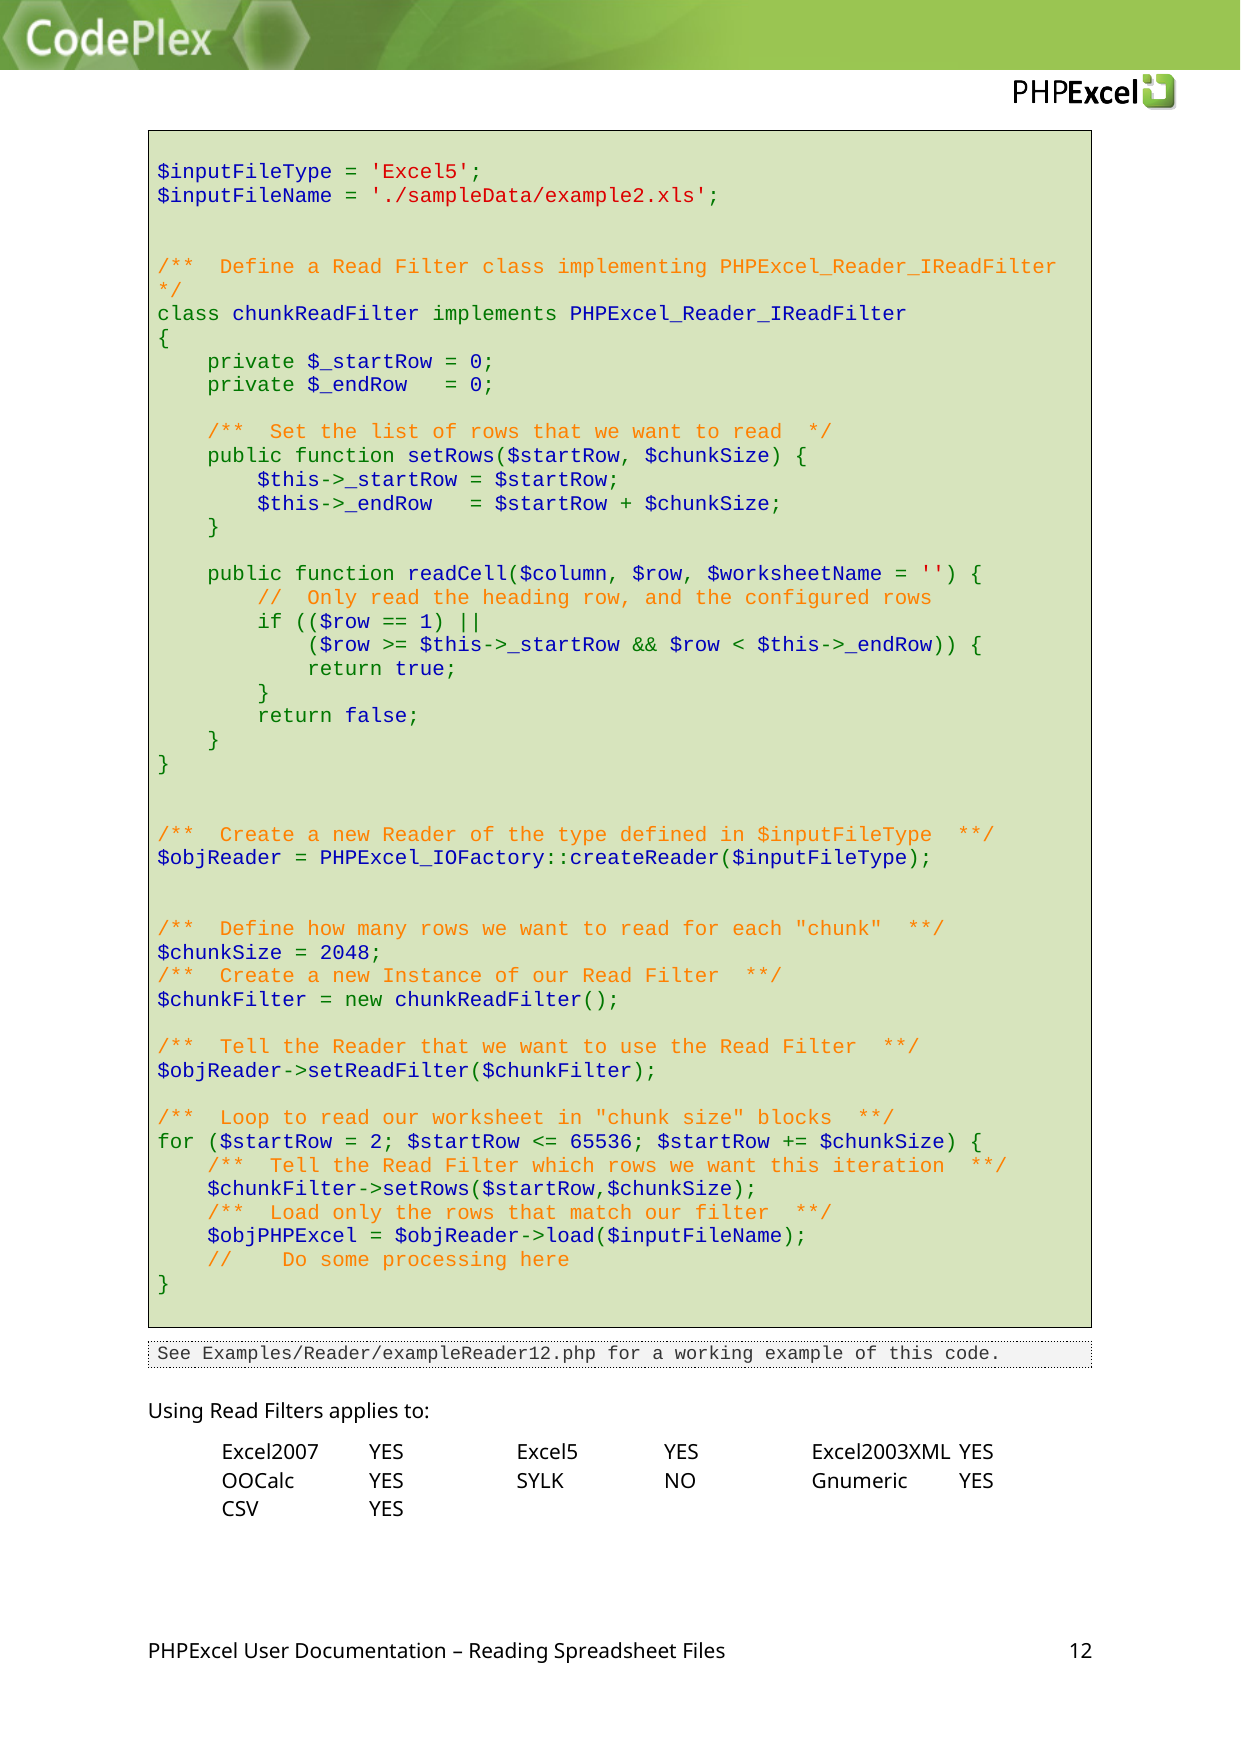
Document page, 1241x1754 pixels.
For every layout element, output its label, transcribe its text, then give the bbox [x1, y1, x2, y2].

text Using Read Filters applies to: [148, 1396, 1092, 1425]
text CSV YES [148, 1494, 1092, 1523]
text ($row >= $this->_startRow && $row < $this->_endRow)) { return true; } return false; } } /** Create a new Reader of the type defined in $inputFileType **/ $objReader = PHPExcel_IOFactory::createReader($inputFileType); /** Define how many rows we want to read for each "chunk" **/ $chunkSize = 2048; /** Create a new Instance of our Read Filter **/ $chunkFilter = new chunkReadFilter(); /** Tell the Reader that we want to use the Read Filter **/ $objReader->setReadFilter($chunkFilter); /** Loop to read our worksheet in "chunk size" blocks **/ for ($startRow = 2; $startRow <= 65536; $startRow += $chunkSize) { /** Tell the Read Filter which rows we want this iteration **/ $chunkFilter->setRows($startRow,$chunkSize); /** Load only the rows that match our filter **/ $objPHPExcel = $objReader->load($inputFileName); // Do some processing here } [149, 631, 1091, 1327]
text Excel2007 YES Excel5 YES Excel2003XML YES [148, 1437, 1092, 1466]
text OOCalc YES SYLK NO Gnumeric YES [148, 1466, 1092, 1494]
text $inputFileType = 'Excel5'; $inputFileName = './sampleData/example2.xls'; /** Define a Read Filter class implementing PHPExcel_Reader_IReadFilter */ class chunkReadFilter implements PHPExcel_Reader_IReadFilter { private $_startRow = 0; private $_endRow = 0; /** Set the list of rows that we want to read */ public function setRows($startRow, $chunkSize) { $this->_startRow = $startRow; $this->_endRow = $startRow + $chunkSize; } public function readCell($column, $row, $worksheetName = '') { // Only read the heading row, and the configured rows if (($row == 1) || [149, 158, 1091, 631]
text See Examples/Reader/exampleReader12.php for a working example of this code. [148, 1341, 1092, 1368]
